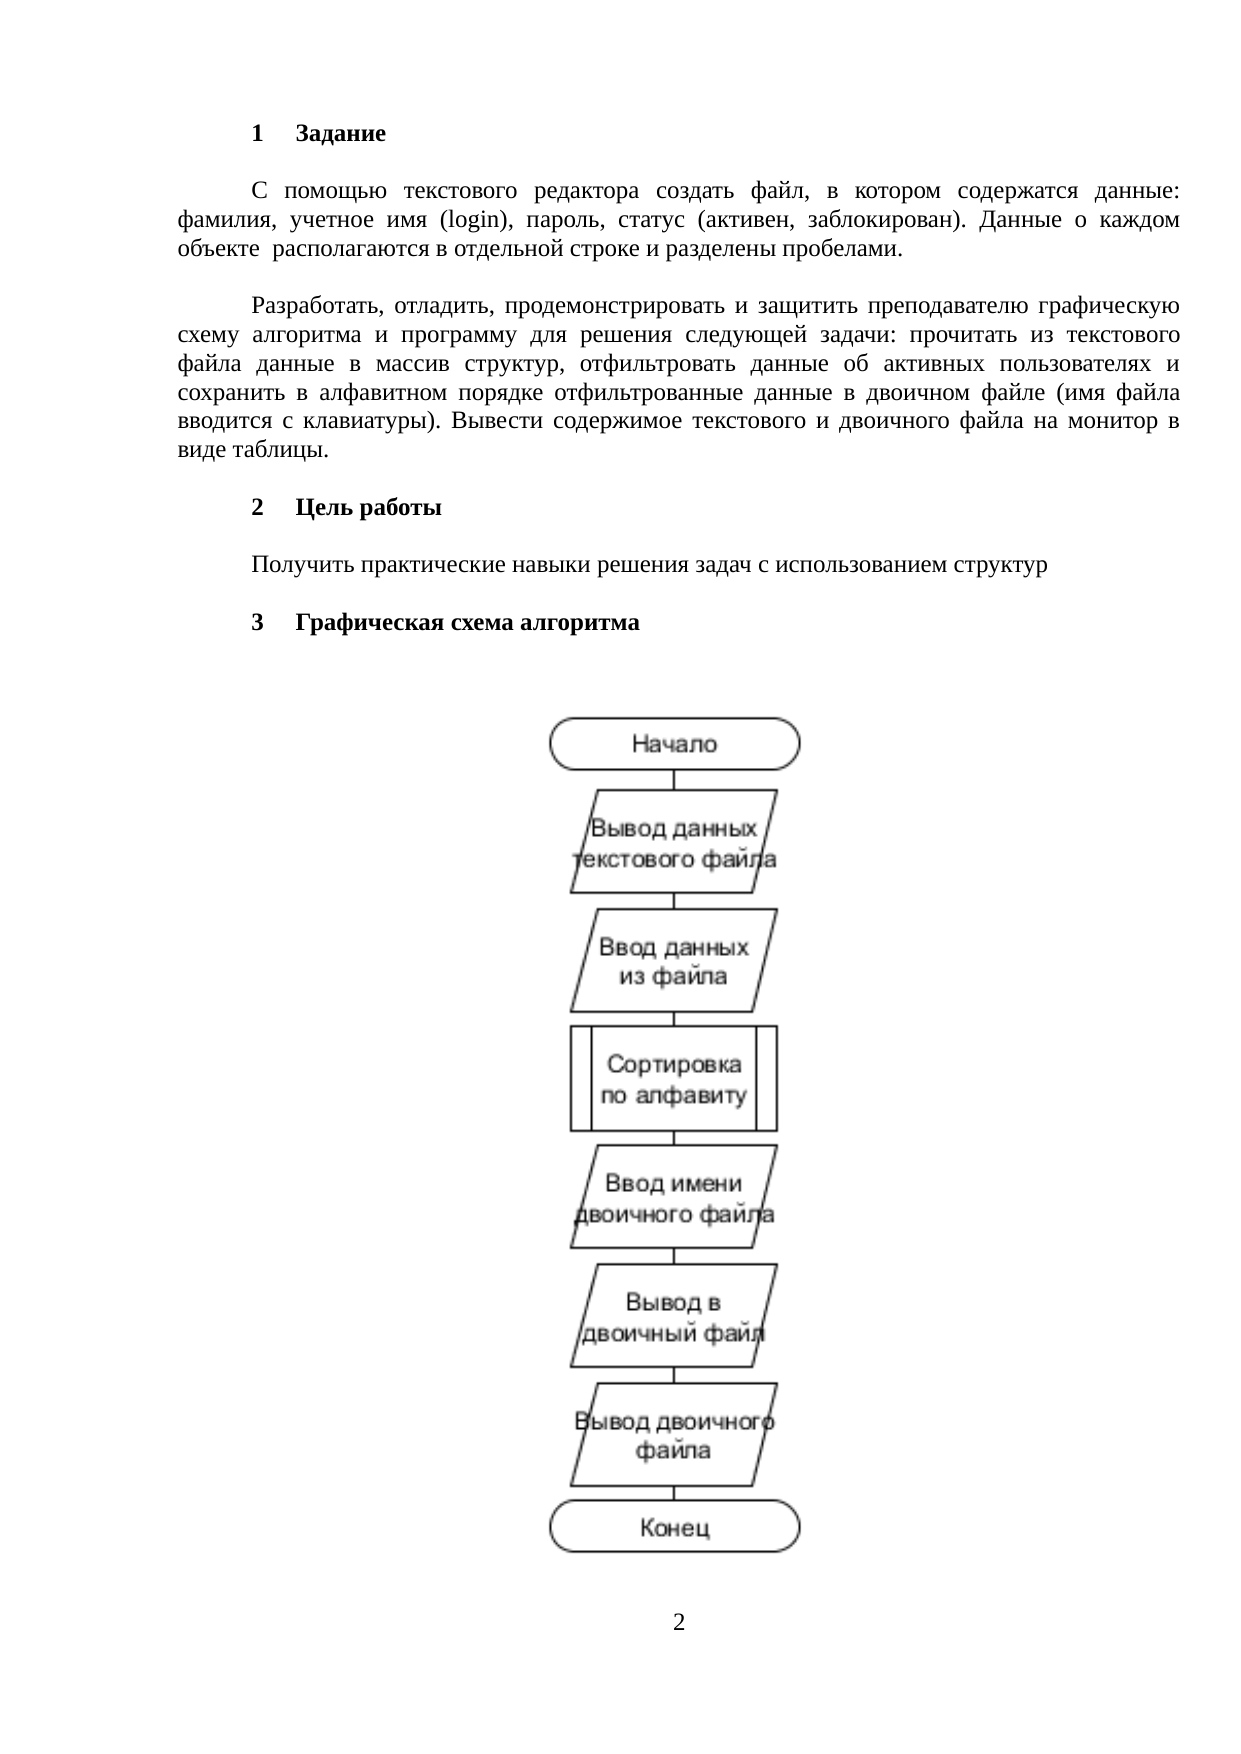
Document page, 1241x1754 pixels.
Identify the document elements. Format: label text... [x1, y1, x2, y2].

subtitle Цель работы [177, 492, 1181, 521]
subtitle Задание [177, 118, 1181, 147]
text Получить практические навыки решения задач с использованием структур [177, 549, 1181, 578]
subtitle Графическая схема алгоритма [177, 607, 1181, 636]
picture [519, 687, 832, 1584]
text Разработать, отладить, продемонстрировать и защитить преподавателю графическую схему алгоритма и программу для решения следующей задачи: прочитать из текстового файла данные в массив структур, отфильтровать данные об активных пользователях и сохранить в алфавитном порядке отфильтрованные данные в двоичном файле (имя файла вводится с клавиатуры). Вывести содержимое текстового и двоичного файла на монитор в виде таблицы. [177, 291, 1181, 463]
text С помощью текстового редактора создать файл, в котором содержатся данные: фамилия, учетное имя (login), пароль, статус (активен, заблокирован). Данные о каждом объекте располагаются в отдельной строке и разделены пробелами. [177, 176, 1181, 262]
